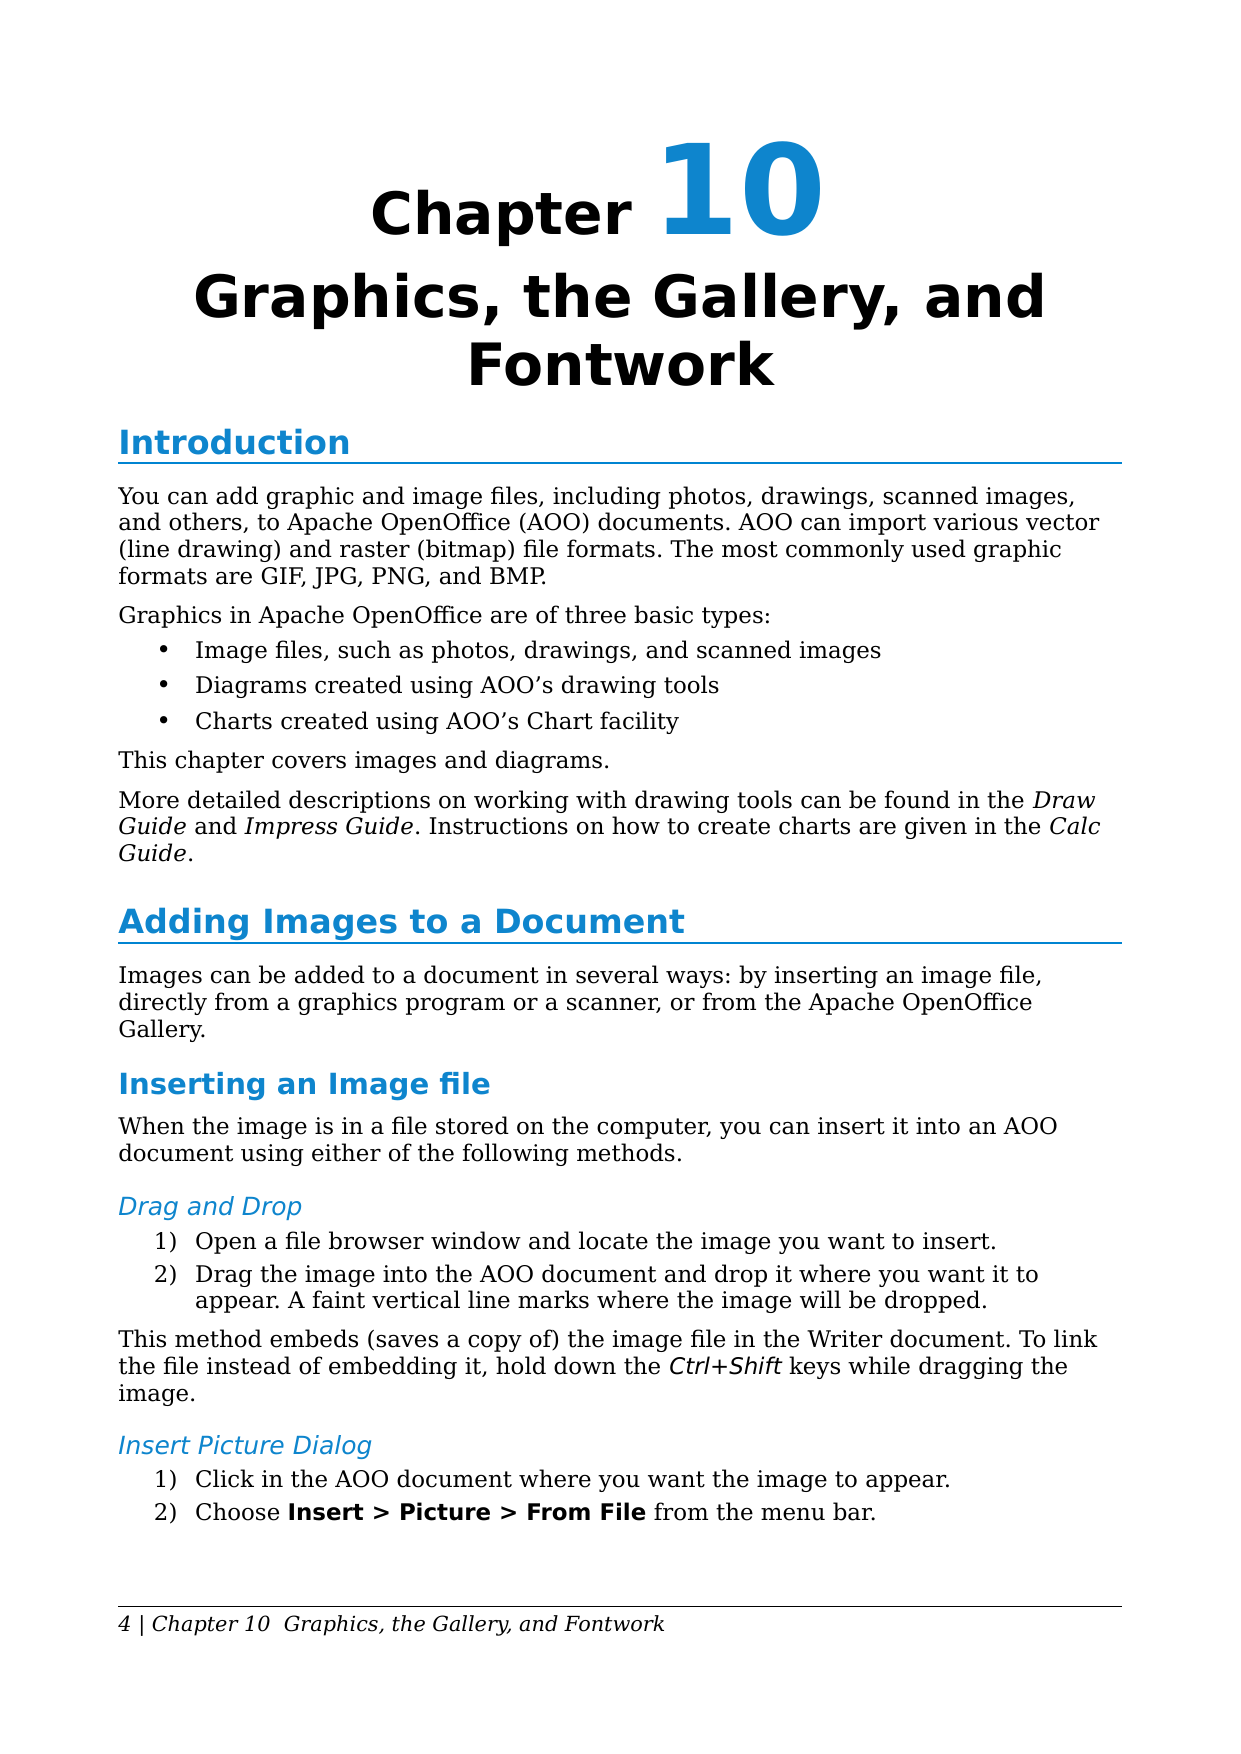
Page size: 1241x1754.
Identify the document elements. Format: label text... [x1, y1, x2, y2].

subtitle Adding Images to a Document [118, 903, 1122, 942]
text This method embeds (saves a copy of) the image file in the Writer document. To link the file instead of embedding it, hold down the Ctrl+Shift keys while dragging the image. [118, 1327, 1122, 1407]
list Drag the image into the AOO document and drop it where you want it to appear. A faint vertical line marks where the image will be dropped. [177, 1261, 1122, 1314]
text Images can be added to a document in several ways: by inserting an image file, directly from a graphics program or a scanner, or from the Apache OpenOffice Gallery. [118, 963, 1122, 1043]
subtitle Drag and Drop [118, 1192, 1122, 1221]
list Graphics in Apache OpenOffice are of three basic types: [118, 602, 1122, 629]
subtitle Chapter 10 Graphics, the Gallery, and Fontwork [118, 118, 1122, 399]
list Image files, such as photos, drawings, and scanned images [156, 635, 1122, 664]
list Diagrams created using AOO’s drawing tools [156, 671, 1122, 700]
text More detailed descriptions on working with drawing tools can be found in the Draw Guide and Impress Guide. Instructions on how to create charts are given in the Calc Guide. [118, 787, 1122, 867]
subtitle Insert Picture Dialog [118, 1431, 1122, 1460]
text When the image is in a file stored on the computer, you can insert it into an AOO document using either of the following methods. [118, 1113, 1122, 1167]
subtitle Introduction [118, 423, 1122, 462]
text This chapter covers images and diagrams. [118, 748, 1122, 774]
list Choose Insert > Picture > From File from the menu bar. [177, 1499, 1122, 1526]
text You can add graphic and image files, including photos, drawings, scanned images, and others, to Apache OpenOffice (AOO) documents. AOO can import various vector (line drawing) and raster (bitmap) file formats. The most commonly used graphic formats are GIF, JPG, PNG, and BMP. [118, 483, 1122, 589]
list Open a file browser window and locate the image you want to insert. [177, 1228, 1122, 1254]
list Click in the AOO document where you want the image to appear. [177, 1466, 1122, 1493]
subtitle Inserting an Image file [118, 1067, 1122, 1101]
list Charts created using AOO’s Chart facility [156, 706, 1122, 735]
